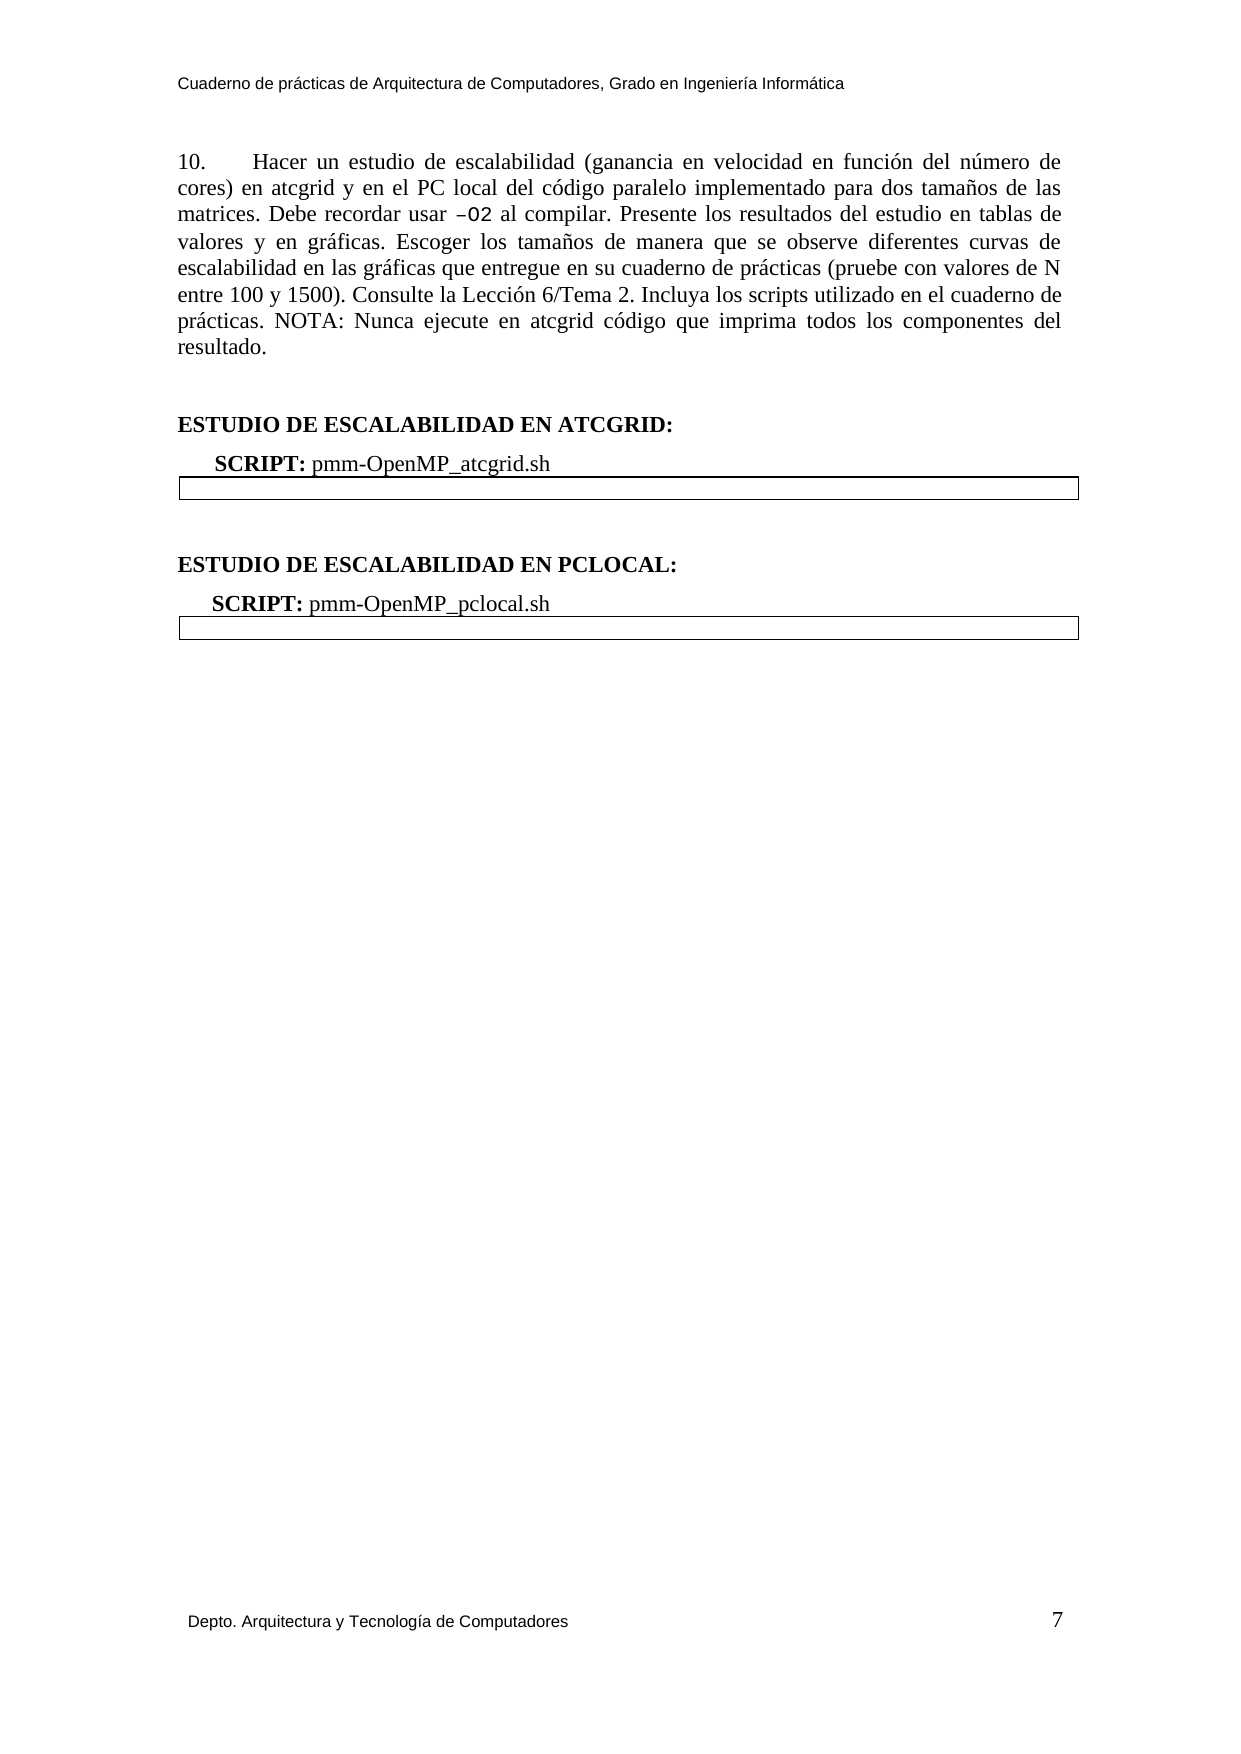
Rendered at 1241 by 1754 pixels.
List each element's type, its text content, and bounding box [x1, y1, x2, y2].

list SCRIPT: pmm-OpenMP_pclocal.sh [177, 590, 1063, 616]
table_header [180, 478, 1078, 499]
list ESTUDIO DE ESCALABILIDAD EN PCLOCAL: [177, 551, 1063, 577]
list Hacer un estudio de escalabilidad (ganancia en velocidad en función del número de cores) en atcgrid y en el PC local del código paralelo implementado para dos tamaños de las matrices. Debe recordar usar –O2 al compilar. Presente los resultados del estudio en tablas de valores y en gráficas. Escoger los tamaños de manera que se observe diferentes curvas de escalabilidad en las gráficas que entregue en su cuaderno de prácticas (pruebe con valores de N entre 100 y 1500). Consulte la Lección 6/Tema 2. Incluya los scripts utilizado en el cuaderno de prácticas. NOTA: Nunca ejecute en atcgrid código que imprima todos los componentes del resultado. [177, 148, 1063, 360]
list ESTUDIO DE ESCALABILIDAD EN ATCGRID: [177, 411, 1063, 437]
table_header [180, 617, 1078, 638]
list SCRIPT: pmm-OpenMP_atcgrid.sh [214, 450, 1063, 476]
